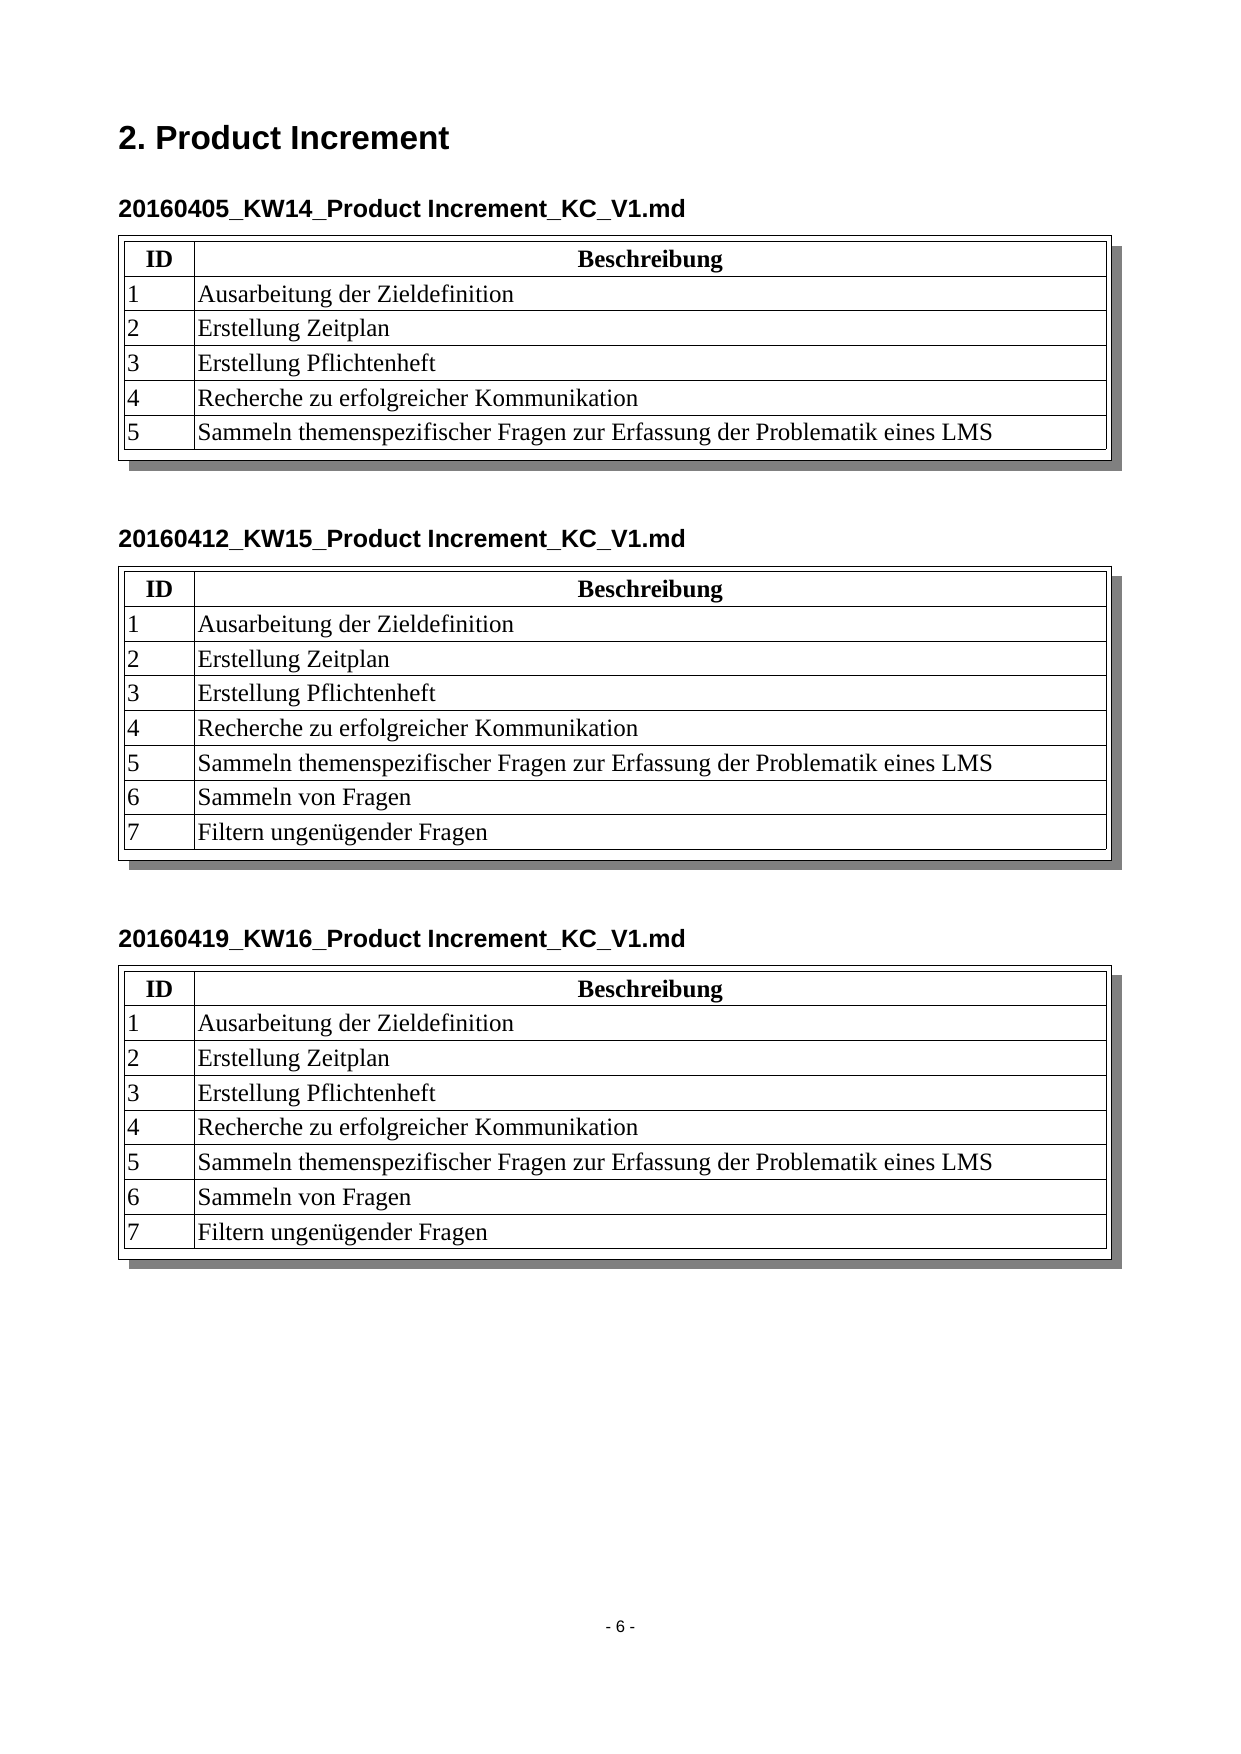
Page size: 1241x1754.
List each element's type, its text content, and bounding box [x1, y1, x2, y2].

table_cell 1 [125, 607, 194, 641]
table_cell 2 [125, 1041, 194, 1075]
subtitle 20160405_KW14_Product Increment_KC_V1.md [118, 194, 1122, 223]
table_header ID [125, 242, 194, 276]
table_cell Filtern ungenügender Fragen [195, 1215, 1106, 1248]
table_cell Sammeln themenspezifischer Fragen zur Erfassung der Problematik eines LMS [195, 1145, 1106, 1179]
table_cell Erstellung Pflichtenheft [195, 346, 1106, 380]
table_cell 4 [125, 711, 194, 745]
table_header [119, 567, 1111, 859]
table_cell Ausarbeitung der Zieldefinition [195, 607, 1106, 641]
table_cell Erstellung Zeitplan [195, 311, 1106, 345]
table_cell Sammeln von Fragen [195, 1180, 1106, 1213]
table_cell 3 [125, 346, 194, 380]
table_header [119, 236, 1111, 460]
table_cell 3 [125, 1076, 194, 1109]
table_cell 5 [125, 1145, 194, 1179]
subtitle 2. Product Increment [118, 118, 1122, 157]
subtitle 20160412_KW15_Product Increment_KC_V1.md [118, 524, 1122, 553]
table_cell 6 [125, 781, 194, 814]
table_cell 2 [125, 311, 194, 345]
table_header ID [125, 972, 194, 1005]
table_cell Erstellung Zeitplan [195, 1041, 1106, 1075]
table_header [119, 966, 1111, 1259]
table_cell Sammeln themenspezifischer Fragen zur Erfassung der Problematik eines LMS [195, 746, 1106, 779]
table_cell Recherche zu erfolgreicher Kommunikation [195, 711, 1106, 745]
table_cell 1 [125, 277, 194, 310]
table_cell 3 [125, 676, 194, 710]
table_header Beschreibung [195, 972, 1106, 1005]
table_cell 5 [125, 416, 194, 449]
subtitle 20160419_KW16_Product Increment_KC_V1.md [118, 924, 1122, 952]
table_cell 2 [125, 642, 194, 675]
table_cell 4 [125, 381, 194, 414]
table_cell Erstellung Pflichtenheft [195, 1076, 1106, 1109]
table_header ID [125, 572, 194, 606]
table_cell 4 [125, 1111, 194, 1144]
table_cell Sammeln von Fragen [195, 781, 1106, 814]
table_cell Ausarbeitung der Zieldefinition [195, 1006, 1106, 1040]
table_cell Sammeln themenspezifischer Fragen zur Erfassung der Problematik eines LMS [195, 416, 1106, 449]
table_cell Filtern ungenügender Fragen [195, 815, 1106, 849]
table_cell 5 [125, 746, 194, 779]
table_header Beschreibung [195, 572, 1106, 606]
table_cell 7 [125, 815, 194, 849]
table_cell 6 [125, 1180, 194, 1213]
table_header Beschreibung [195, 242, 1106, 276]
table_cell 1 [125, 1006, 194, 1040]
table_cell Erstellung Pflichtenheft [195, 676, 1106, 710]
table_cell Erstellung Zeitplan [195, 642, 1106, 675]
table_cell Recherche zu erfolgreicher Kommunikation [195, 1111, 1106, 1144]
table_cell Recherche zu erfolgreicher Kommunikation [195, 381, 1106, 414]
table_cell 7 [125, 1215, 194, 1248]
table_cell Ausarbeitung der Zieldefinition [195, 277, 1106, 310]
